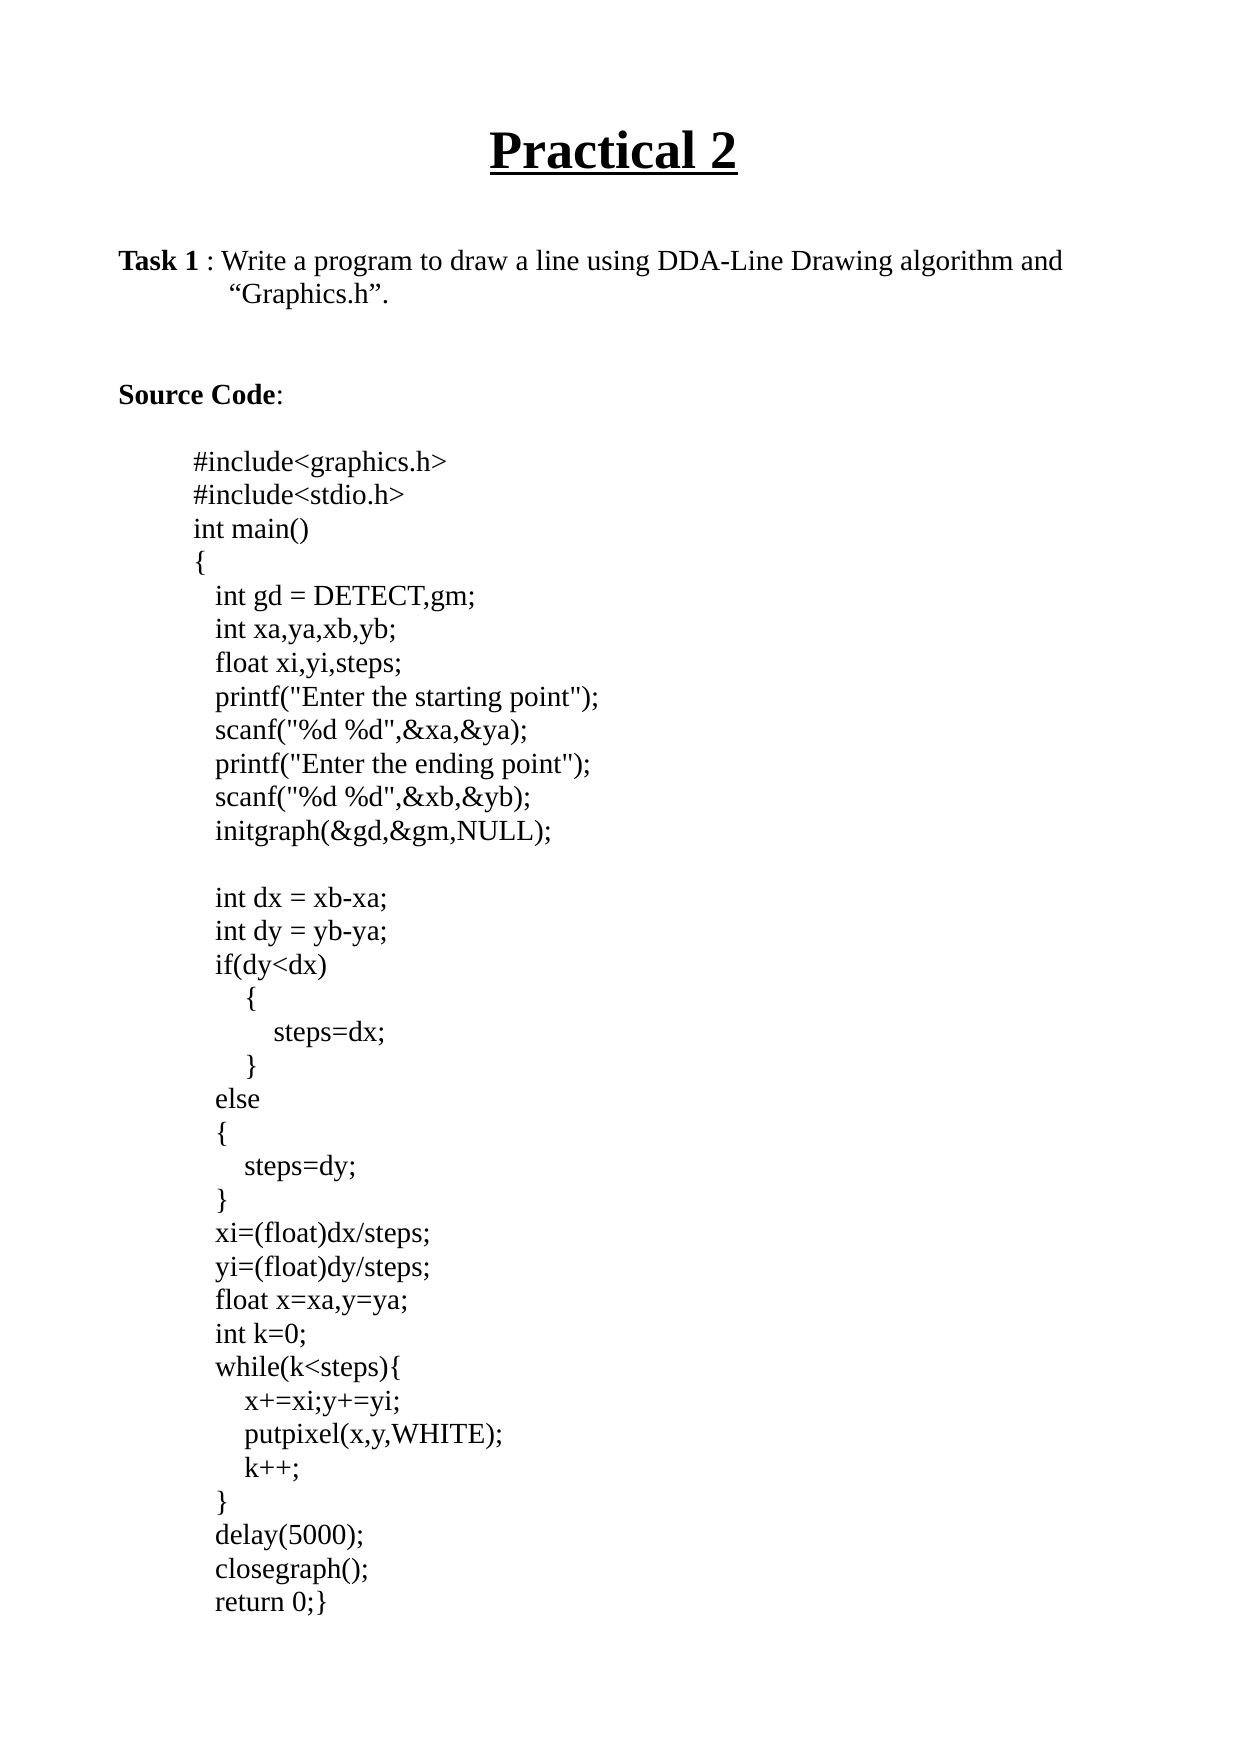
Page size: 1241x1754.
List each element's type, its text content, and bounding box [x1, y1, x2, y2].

text } [193, 1182, 1122, 1215]
text } [193, 1484, 1122, 1517]
text scanf("%d %d",&xb,&yb); [193, 779, 1122, 813]
text k++; [193, 1450, 1122, 1484]
text xi=(float)dx/steps; [193, 1215, 1122, 1249]
text } [193, 1048, 1122, 1081]
text float x=xa,y=ya; [193, 1282, 1122, 1316]
text int xa,ya,xb,yb; [193, 612, 1122, 645]
text float xi,yi,steps; [193, 645, 1122, 679]
text Source Code: [118, 377, 1122, 410]
text delay(5000); [193, 1517, 1122, 1551]
text return 0;} [193, 1584, 1122, 1618]
text { [193, 1115, 1122, 1148]
text scanf("%d %d",&xa,&ya); [193, 712, 1122, 746]
text printf("Enter the starting point"); [193, 679, 1122, 712]
text x+=xi;y+=yi; [193, 1383, 1122, 1417]
text int dx = xb-xa; [193, 880, 1122, 913]
text closegraph(); [193, 1551, 1122, 1584]
text else [193, 1081, 1122, 1115]
text int main() [193, 511, 1122, 544]
text yi=(float)dy/steps; [193, 1249, 1122, 1282]
text printf("Enter the ending point"); [193, 746, 1122, 779]
text #include<graphics.h> [193, 444, 1122, 477]
text #include<stdio.h> [193, 477, 1122, 511]
text steps=dy; [193, 1148, 1122, 1182]
text int dy = yb-ya; [193, 913, 1122, 947]
text Practical 2 [118, 118, 1122, 180]
text if(dy<dx) [193, 947, 1122, 981]
text Task 1 : Write a program to draw a line using DDA-Line Drawing algorithm and “Graphics.h”. [118, 243, 1122, 310]
text int k=0; [193, 1316, 1122, 1349]
text { [193, 981, 1122, 1014]
text { [193, 544, 1122, 578]
text steps=dx; [193, 1014, 1122, 1048]
text putpixel(x,y,WHITE); [193, 1417, 1122, 1450]
text int gd = DETECT,gm; [193, 578, 1122, 612]
text initgraph(&gd,&gm,NULL); [193, 813, 1122, 846]
text while(k<steps){ [193, 1349, 1122, 1383]
